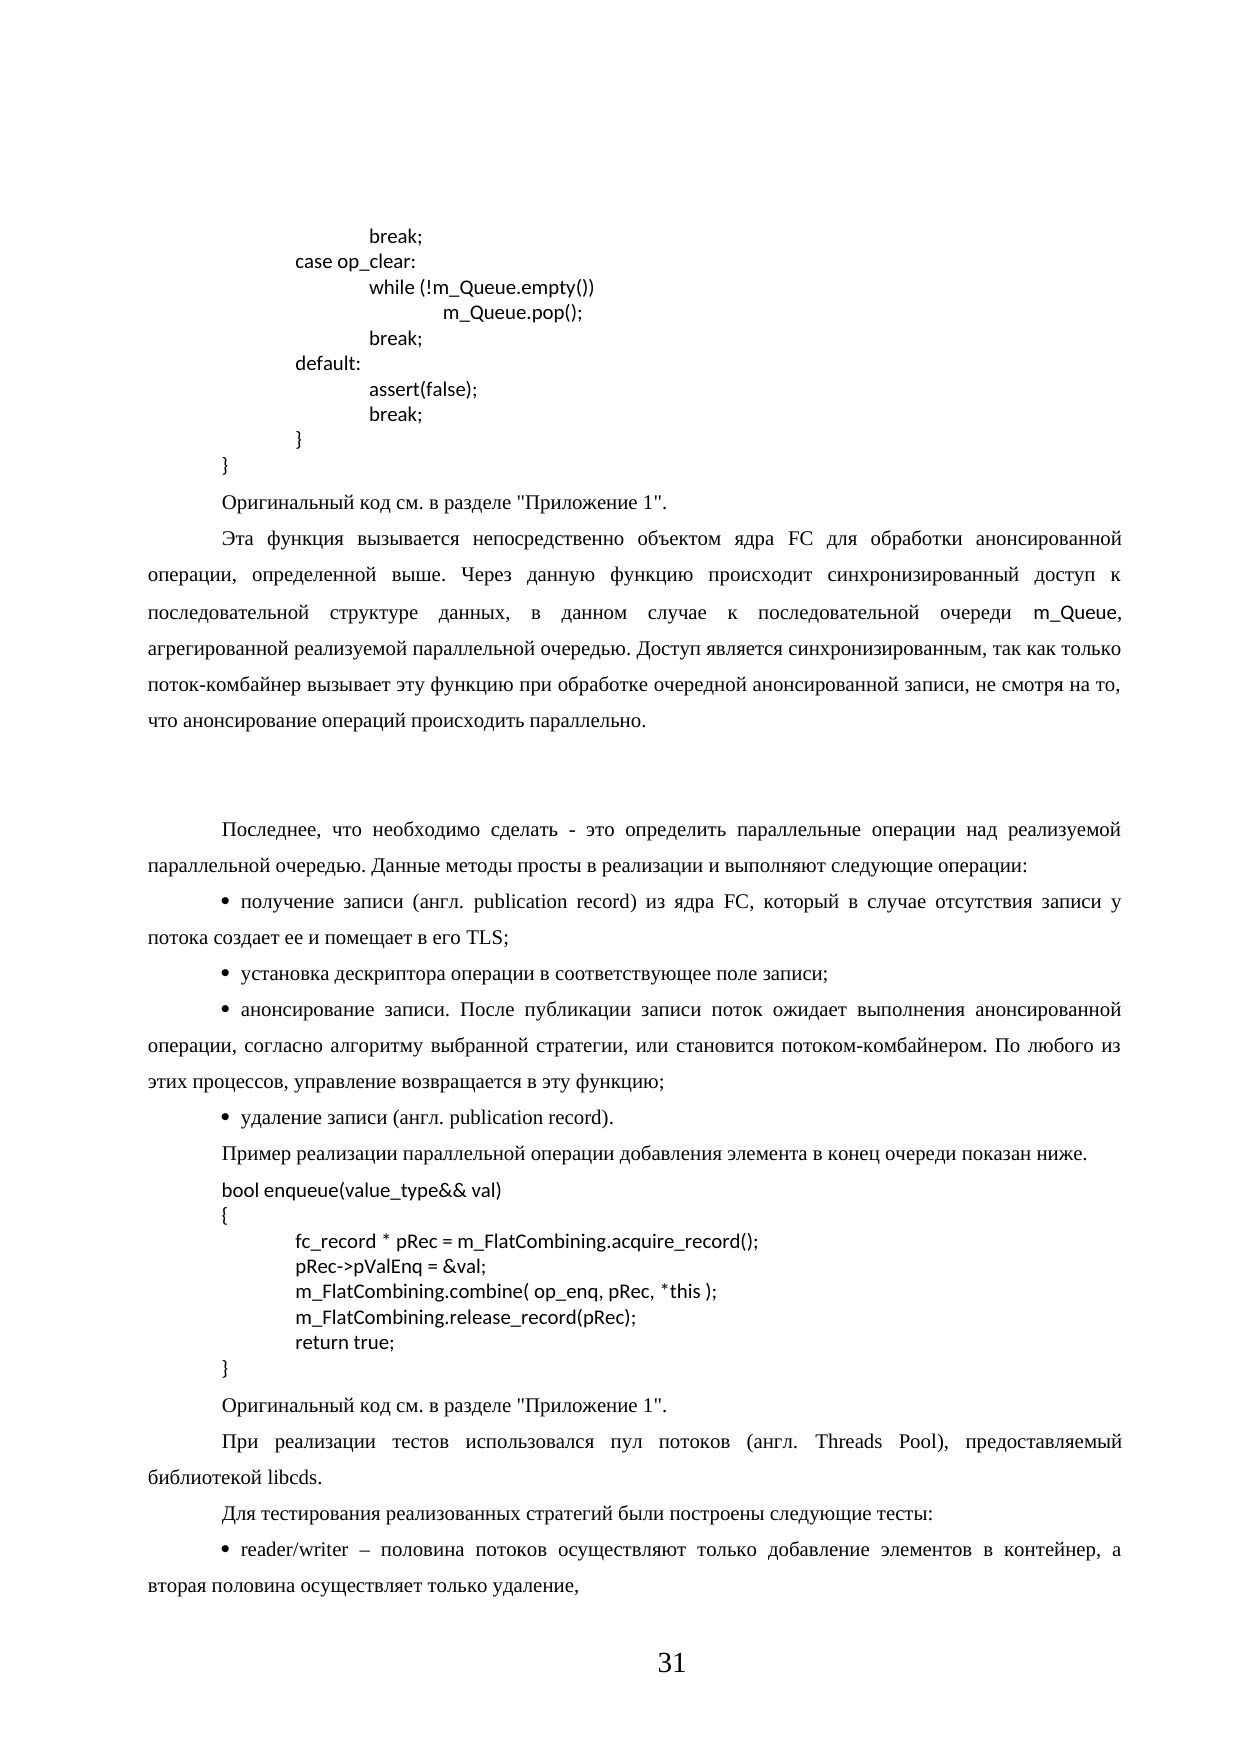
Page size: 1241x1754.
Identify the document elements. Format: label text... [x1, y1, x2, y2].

text { [148, 1202, 1122, 1228]
text Оригинальный код см. в разделе "Приложение 1". [148, 1393, 1122, 1417]
text Для тестирования реализованных стратегий были построены следующие тесты: [148, 1501, 1122, 1525]
text assert(false); [148, 376, 1122, 401]
text break; [148, 401, 1122, 427]
text pRec->pValEnq = &val; [148, 1253, 1122, 1279]
text m_FlatCombining.release_record(pRec); [148, 1304, 1122, 1329]
text При реализации тестов использовался пул потоков (англ. Threads Pool), предоставляемый библиотекой libcds. [148, 1429, 1122, 1489]
text Оригинальный код см. в разделе "Приложение 1". [148, 490, 1122, 514]
text Последнее, что необходимо сделать - это определить параллельные операции над реализуемой параллельной очередью. Данные методы просты в реализации и выполняют следующие операции: [148, 817, 1122, 877]
list reader/writer – половина потоков осуществляют только добавление элементов в контейнер, а вторая половина осуществляет только удаление, [148, 1537, 1122, 1597]
list установка дескриптора операции в соответствующее поле записи; [148, 961, 1122, 985]
text case op_clear: [148, 249, 1122, 274]
list удаление записи (англ. publication record). [148, 1105, 1122, 1129]
text m_Queue.pop(); [148, 299, 1122, 325]
text bool enqueue(value_type&& val) [148, 1177, 1122, 1202]
text break; [148, 325, 1122, 350]
text } [148, 452, 1122, 477]
text } [148, 1355, 1122, 1380]
text while (!m_Queue.empty()) [148, 274, 1122, 299]
text default: [148, 350, 1122, 376]
text return true; [148, 1329, 1122, 1355]
list получение записи (англ. publication record) из ядра FC, который в случае отсутствия записи у потока создает ее и помещает в его TLS; [148, 889, 1122, 949]
text } [148, 427, 1122, 452]
text m_FlatCombining.combine( op_enq, pRec, *this ); [148, 1279, 1122, 1304]
text Эта функция вызывается непосредственно объектом ядра FC для обработки анонсированной операции, определенной выше. Через данную функцию происходит синхронизированный доступ к последовательной структуре данных, в данном случае к последовательной очереди m_Queue, агрегированной реализуемой параллельной очередью. Доступ является синхронизированным, так как только поток-комбайнер вызывает эту функцию при обработке очередной анонсированной записи, не смотря на то, что анонсирование операций происходить параллельно. [148, 526, 1122, 732]
list анонсирование записи. После публикации записи поток ожидает выполнения анонсированной операции, согласно алгоритму выбранной стратегии, или становится потоком-комбайнером. По любого из этих процессов, управление возвращается в эту функцию; [148, 997, 1122, 1093]
text Пример реализации параллельной операции добавления элемента в конец очереди показан ниже. [148, 1141, 1122, 1165]
text fc_record * pRec = m_FlatCombining.acquire_record(); [148, 1228, 1122, 1253]
text break; [148, 223, 1122, 249]
